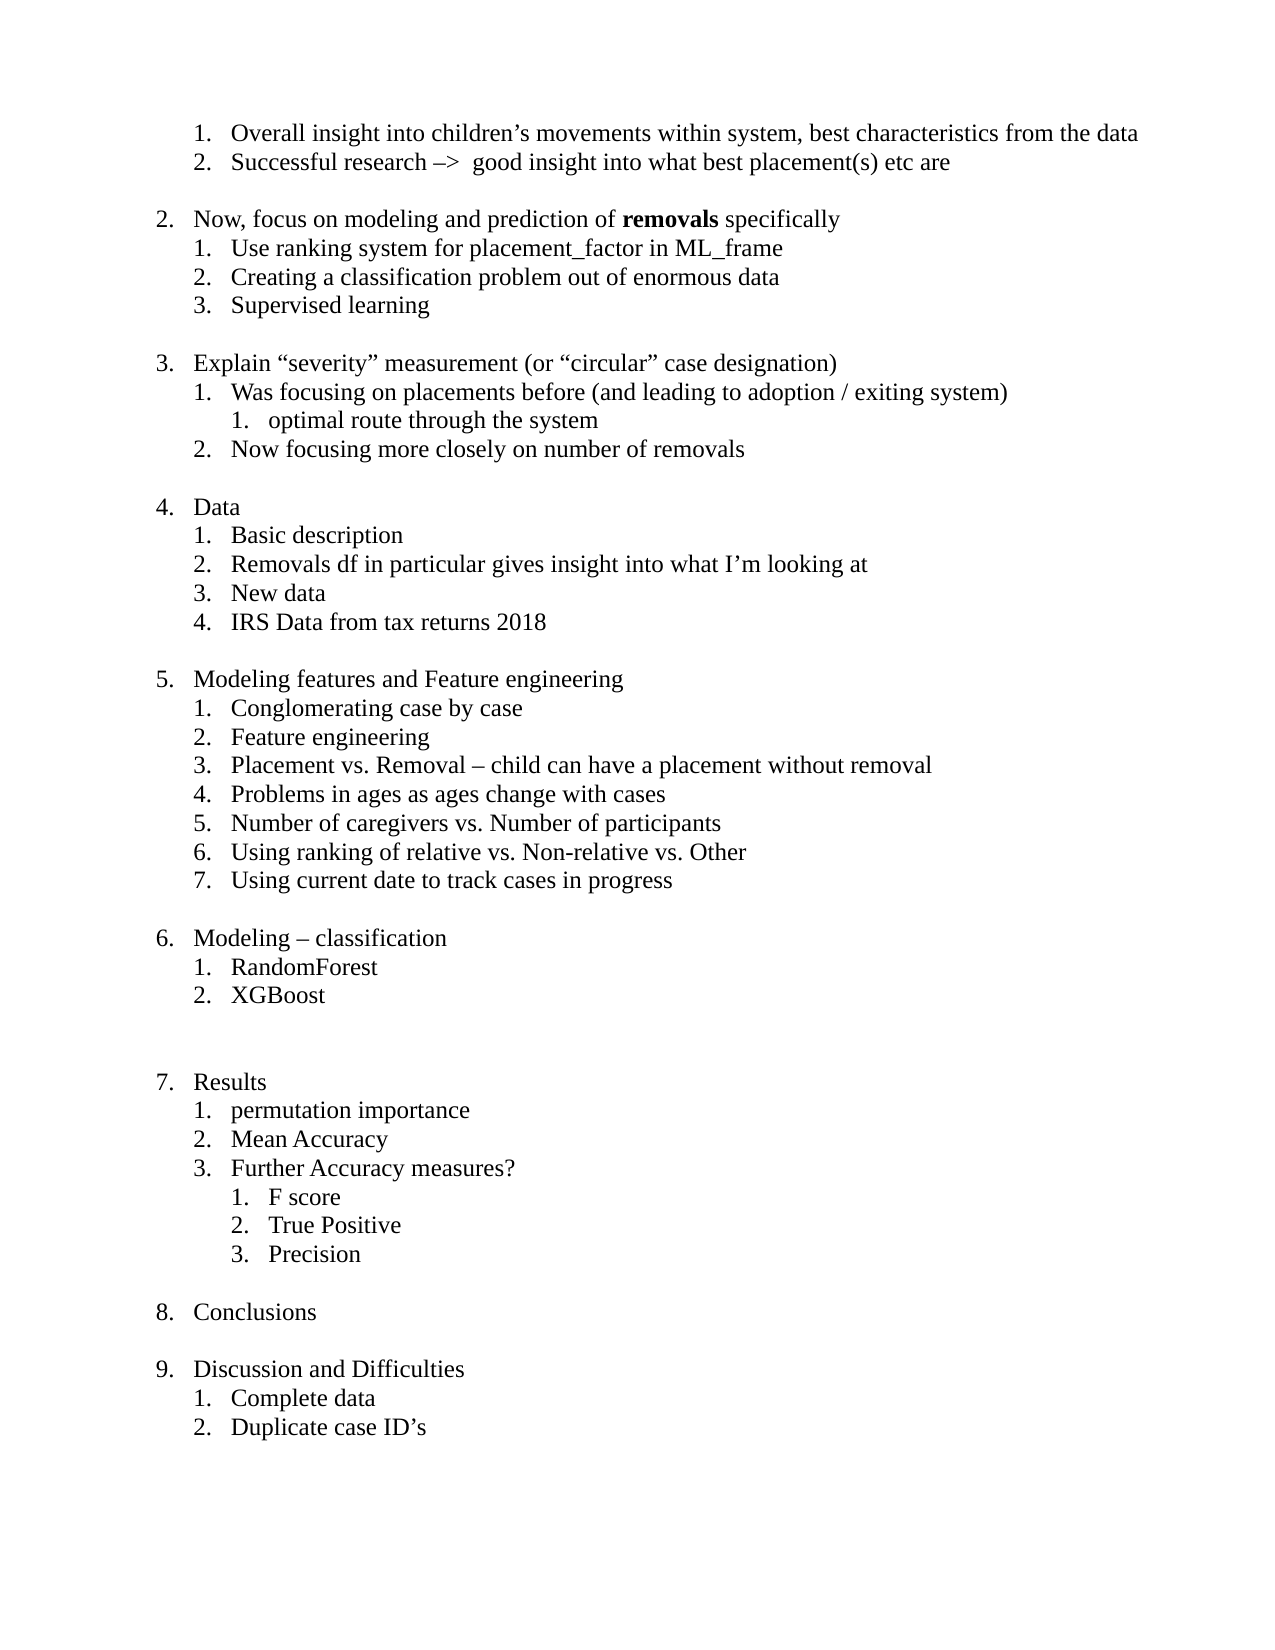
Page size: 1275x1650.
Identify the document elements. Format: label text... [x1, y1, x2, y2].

list Using ranking of relative vs. Non-relative vs. Other [193, 837, 1157, 866]
list Removals df in particular gives insight into what I’m looking at [193, 549, 1157, 578]
list Conclusions [156, 1297, 1157, 1326]
list optimal route through the system [231, 406, 1157, 434]
list Explain “severity” measurement (or “circular” case designation) [156, 348, 1157, 377]
list Problems in ages as ages change with cases [193, 779, 1157, 808]
list Modeling – classification [156, 923, 1157, 952]
list Number of caregivers vs. Number of participants [193, 808, 1157, 837]
list Duplicate case ID’s [193, 1412, 1157, 1441]
list Discussion and Difficulties [156, 1354, 1157, 1383]
list Complete data [193, 1383, 1157, 1412]
list Modeling features and Feature engineering [156, 664, 1157, 693]
list Mean Accuracy [193, 1124, 1157, 1153]
list Successful research –> good insight into what best placement(s) etc are [193, 147, 1157, 176]
list RandomForest [193, 952, 1157, 981]
list Feature engineering [193, 722, 1157, 751]
list F score [231, 1182, 1157, 1211]
list Further Accuracy measures? [193, 1153, 1157, 1182]
list New data [193, 578, 1157, 607]
list Data [156, 492, 1157, 521]
list Now focusing more closely on number of removals [193, 434, 1157, 463]
list Now, focus on modeling and prediction of removals specifically [156, 204, 1157, 233]
list permutation importance [193, 1096, 1157, 1124]
list True Positive [231, 1211, 1157, 1239]
list Overall insight into children’s movements within system, best characteristics from the data [193, 118, 1157, 147]
list Results [156, 1067, 1157, 1096]
list XGBoost [193, 981, 1157, 1009]
list Precision [231, 1239, 1157, 1268]
list Use ranking system for placement_factor in ML_frame [193, 233, 1157, 262]
list IRS Data from tax returns 2018 [193, 607, 1157, 636]
list Placement vs. Removal – child can have a placement without removal [193, 751, 1157, 779]
list Was focusing on placements before (and leading to adoption / exiting system) [193, 377, 1157, 406]
list Creating a classification problem out of enormous data [193, 262, 1157, 291]
list Using current date to track cases in progress [193, 866, 1157, 894]
list Basic description [193, 521, 1157, 549]
list Supervised learning [193, 291, 1157, 319]
list Conglomerating case by case [193, 693, 1157, 722]
